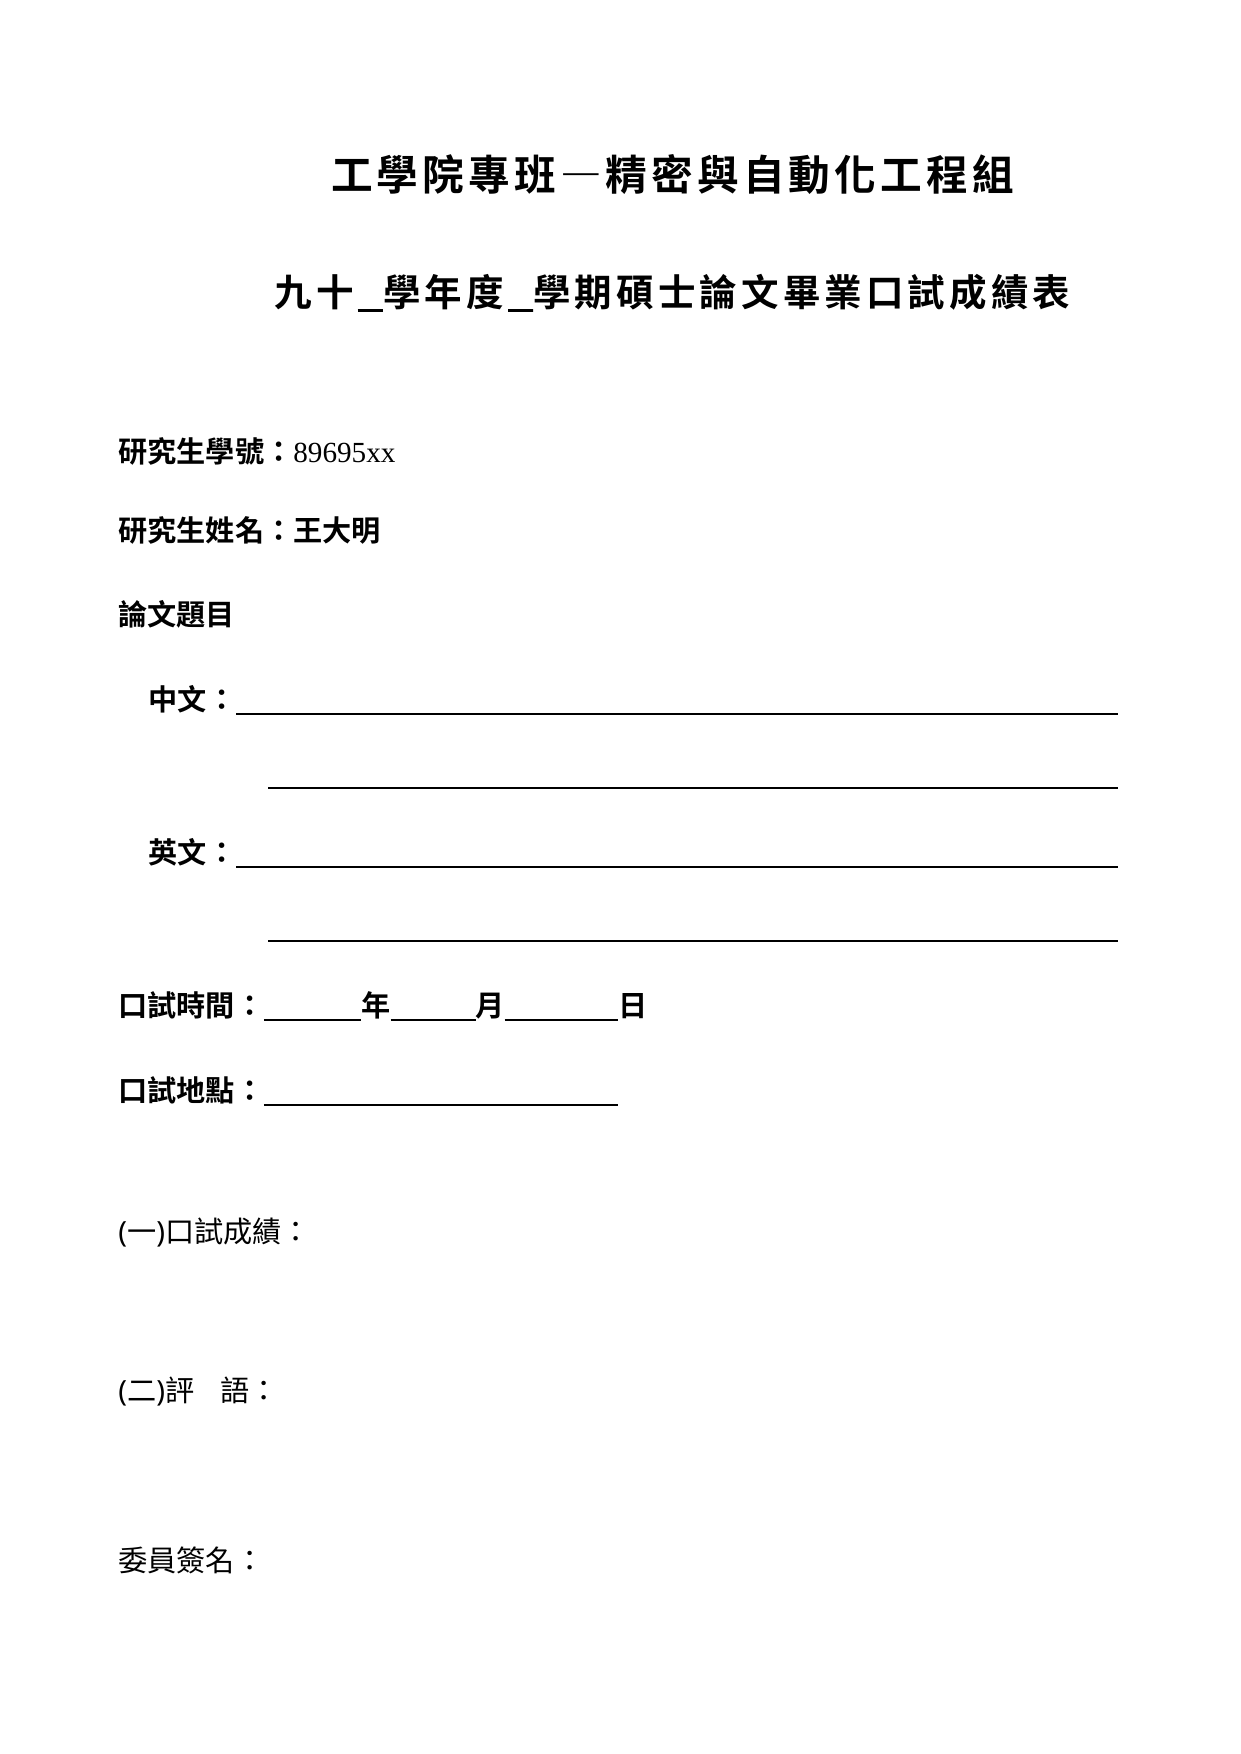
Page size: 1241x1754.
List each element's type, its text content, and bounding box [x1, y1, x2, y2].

text 口試地點： [118, 1067, 1227, 1110]
text (一)口試成績： [118, 1209, 1227, 1251]
text 中文： [118, 677, 1227, 719]
text (二)評 語： [118, 1368, 1227, 1410]
text 工學院專班—精密與自動化工程組 [118, 142, 1227, 202]
text 九十 學年度 學期碩士論文畢業口試成績表 [118, 263, 1227, 317]
text 英文： [118, 830, 1227, 872]
text 委員簽名： [118, 1538, 1227, 1580]
text 研究生學號：89695xx [118, 428, 1227, 471]
text 研究生姓名：王大明 [118, 507, 1227, 550]
text 論文題目 [118, 592, 1227, 634]
text 口試時間： 年 月 日 [118, 983, 1227, 1025]
